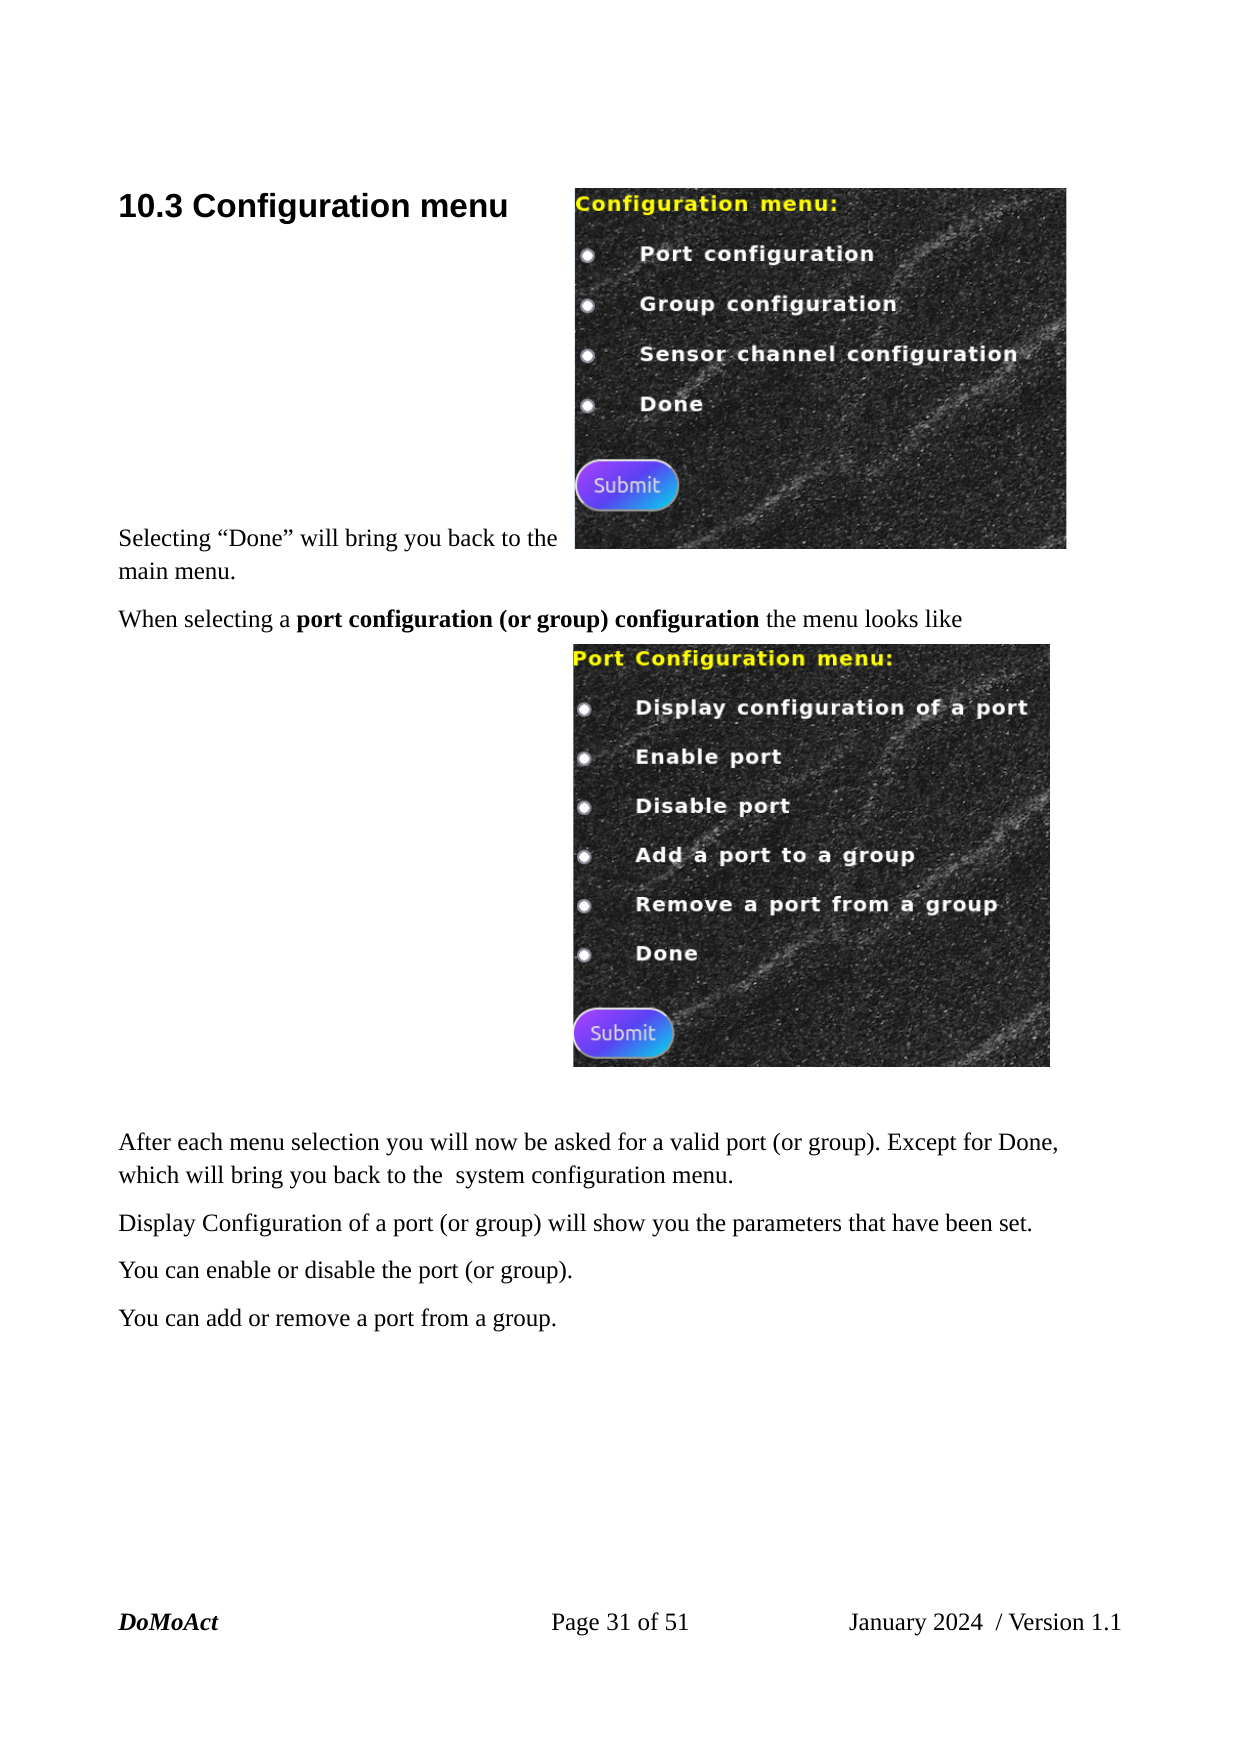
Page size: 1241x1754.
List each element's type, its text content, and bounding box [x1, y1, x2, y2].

text Display Configuration of a port (or group) will show you the parameters that have been set. [118, 1208, 1122, 1237]
text Selecting “Done” will bring you back to the main menu. [118, 523, 1122, 585]
picture [574, 188, 1067, 549]
text After each menu selection you will now be asked for a valid port (or group). Except for Done, which will bring you back to the system configuration menu. [118, 1127, 1122, 1189]
picture [573, 644, 1050, 1067]
text You can add or remove a port from a group. [118, 1303, 1122, 1332]
text When selecting a port configuration (or group) configuration the menu looks like [118, 604, 1122, 632]
subtitle 10.3 Configuration menu [118, 187, 1122, 225]
text You can enable or disable the port (or group). [118, 1256, 1122, 1284]
